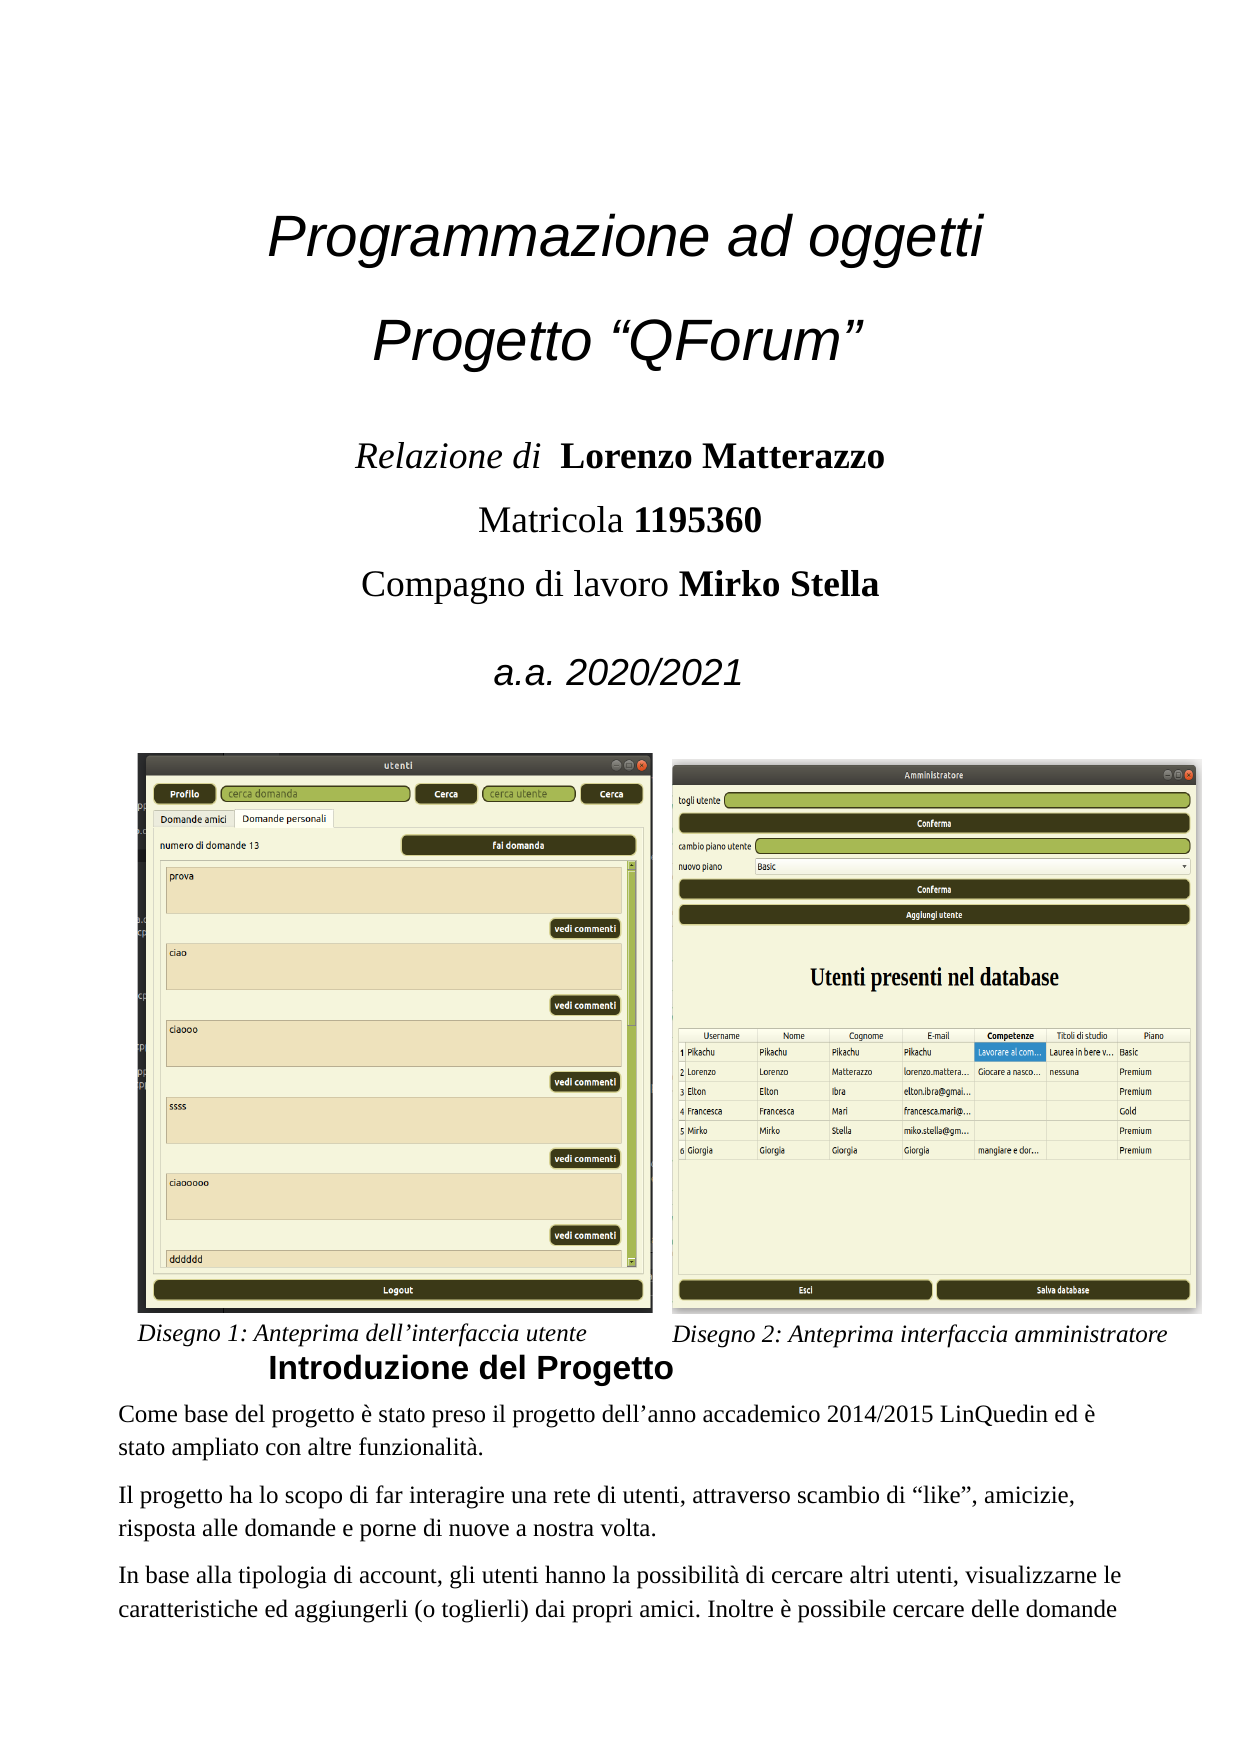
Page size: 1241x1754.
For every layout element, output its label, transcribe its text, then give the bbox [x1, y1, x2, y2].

text Compagno di lavoro Mirko Stella [118, 561, 1122, 604]
subtitle Introduzione del Progetto [268, 1298, 1122, 1387]
text Il progetto ha lo scopo di far interagire una rete di utenti, attraverso scambio di “like”, amicizie, risposta alle domande e porne di nuove a nostra volta. [118, 1480, 1122, 1542]
text Come base del progetto è stato preso il progetto dell’anno accademico 2014/2015 LinQuedin ed è stato ampliato con altre funzionalità. [118, 1399, 1122, 1461]
title Programmazione ad oggetti [118, 201, 1122, 268]
text Disegno 2: Anteprima interfaccia amministratore [672, 759, 1202, 1348]
text Relazione di Lorenzo Matterazzo [118, 433, 1122, 476]
title a.a. 2020/2021 [118, 651, 1122, 694]
picture [137, 753, 458, 1313]
title Progetto “QForum” [118, 306, 1122, 373]
text Matricola 1195360 [118, 497, 1122, 540]
text Disegno 1: Anteprima dell’interfaccia utente [137, 753, 653, 1346]
text In base alla tipologia di account, gli utenti hanno la possibilità di cercare altri utenti, visualizzarne le caratteristiche ed aggiungerli (o toglierli) dai propri amici. Inoltre è possibile cercare delle domande [118, 1561, 1122, 1622]
picture [672, 759, 1179, 1314]
